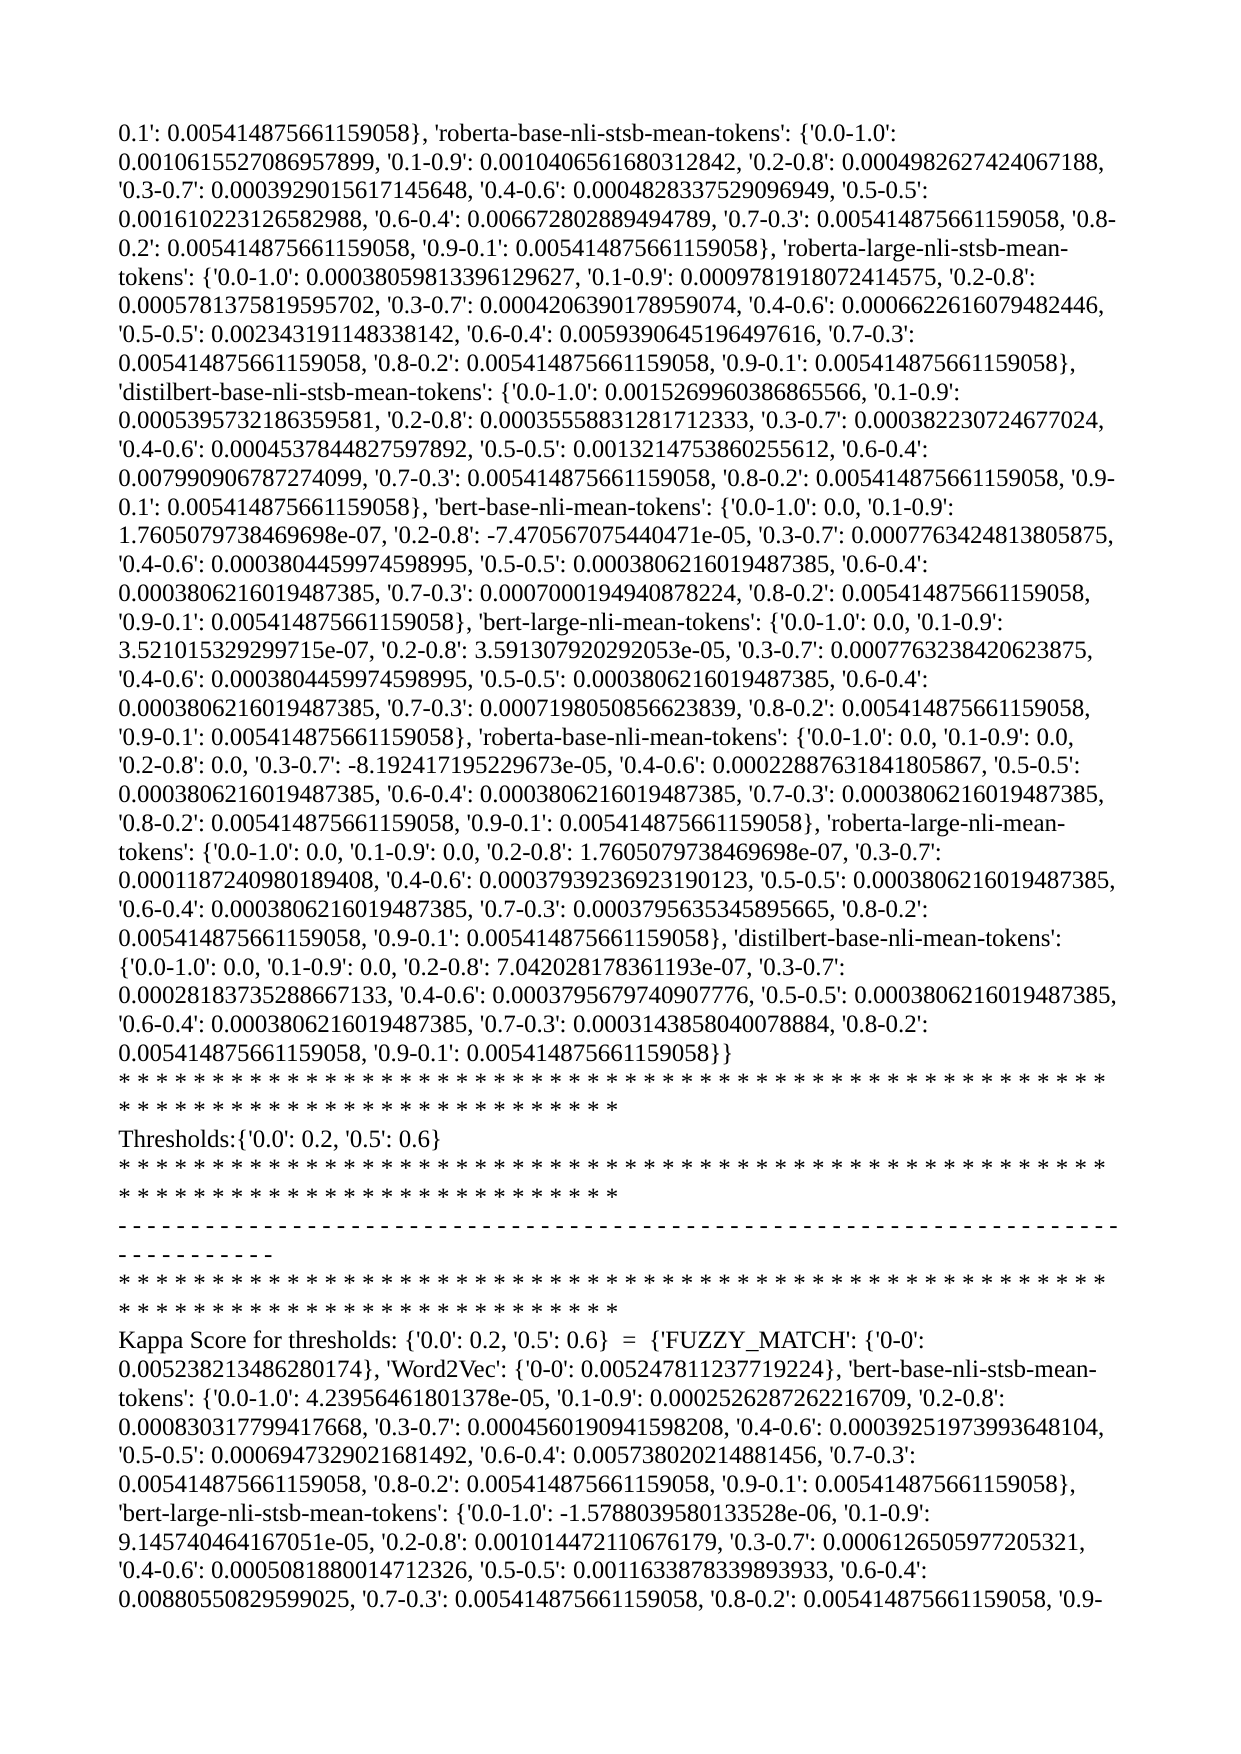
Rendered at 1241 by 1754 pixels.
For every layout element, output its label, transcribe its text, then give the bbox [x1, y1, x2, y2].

text Kappa Score for thresholds: {'0.0': 0.2, '0.5': 0.6} = {'FUZZY_MATCH': {'0-0': 0.005238213486280174}, 'Word2Vec': {'0-0': 0.005247811237719224}, 'bert-base-nli-stsb-mean-tokens': {'0.0-1.0': 4.23956461801378e-05, '0.1-0.9': 0.0002526287262216709, '0.2-0.8': 0.000830317799417668, '0.3-0.7': 0.0004560190941598208, '0.4-0.6': 0.00039251973993648104, '0.5-0.5': 0.0006947329021681492, '0.6-0.4': 0.005738020214881456, '0.7-0.3': 0.005414875661159058, '0.8-0.2': 0.005414875661159058, '0.9-0.1': 0.005414875661159058}, 'bert-large-nli-stsb-mean-tokens': {'0.0-1.0': -1.5788039580133528e-06, '0.1-0.9': 9.145740464167051e-05, '0.2-0.8': 0.001014472110676179, '0.3-0.7': 0.0006126505977205321, '0.4-0.6': 0.0005081880014712326, '0.5-0.5': 0.0011633878339893933, '0.6-0.4': 0.00880550829599025, '0.7-0.3': 0.005414875661159058, '0.8-0.2': 0.005414875661159058, '0.9- [118, 1326, 1122, 1613]
text * * * * * * * * * * * * * * * * * * * * * * * * * * * * * * * * * * * * * * * * * * * * * * * * * * * * * * * * * * * * * * * * * * * * * * * * * * * * * * * * [118, 1268, 1122, 1326]
text * * * * * * * * * * * * * * * * * * * * * * * * * * * * * * * * * * * * * * * * * * * * * * * * * * * * * * * * * * * * * * * * * * * * * * * * * * * * * * * * [118, 1067, 1122, 1124]
text 0.1': 0.005414875661159058}, 'roberta-base-nli-stsb-mean-tokens': {'0.0-1.0': 0.0010615527086957899, '0.1-0.9': 0.0010406561680312842, '0.2-0.8': 0.0004982627424067188, '0.3-0.7': 0.0003929015617145648, '0.4-0.6': 0.0004828337529096949, '0.5-0.5': 0.001610223126582988, '0.6-0.4': 0.006672802889494789, '0.7-0.3': 0.005414875661159058, '0.8-0.2': 0.005414875661159058, '0.9-0.1': 0.005414875661159058}, 'roberta-large-nli-stsb-mean-tokens': {'0.0-1.0': 0.00038059813396129627, '0.1-0.9': 0.0009781918072414575, '0.2-0.8': 0.0005781375819595702, '0.3-0.7': 0.0004206390178959074, '0.4-0.6': 0.0006622616079482446, '0.5-0.5': 0.002343191148338142, '0.6-0.4': 0.0059390645196497616, '0.7-0.3': 0.005414875661159058, '0.8-0.2': 0.005414875661159058, '0.9-0.1': 0.005414875661159058}, 'distilbert-base-nli-stsb-mean-tokens': {'0.0-1.0': 0.0015269960386865566, '0.1-0.9': 0.0005395732186359581, '0.2-0.8': 0.00035558831281712333, '0.3-0.7': 0.000382230724677024, '0.4-0.6': 0.0004537844827597892, '0.5-0.5': 0.0013214753860255612, '0.6-0.4': 0.007990906787274099, '0.7-0.3': 0.005414875661159058, '0.8-0.2': 0.005414875661159058, '0.9-0.1': 0.005414875661159058}, 'bert-base-nli-mean-tokens': {'0.0-1.0': 0.0, '0.1-0.9': 1.7605079738469698e-07, '0.2-0.8': -7.470567075440471e-05, '0.3-0.7': 0.0007763424813805875, '0.4-0.6': 0.0003804459974598995, '0.5-0.5': 0.0003806216019487385, '0.6-0.4': 0.0003806216019487385, '0.7-0.3': 0.0007000194940878224, '0.8-0.2': 0.005414875661159058, '0.9-0.1': 0.005414875661159058}, 'bert-large-nli-mean-tokens': {'0.0-1.0': 0.0, '0.1-0.9': 3.521015329299715e-07, '0.2-0.8': 3.591307920292053e-05, '0.3-0.7': 0.0007763238420623875, '0.4-0.6': 0.0003804459974598995, '0.5-0.5': 0.0003806216019487385, '0.6-0.4': 0.0003806216019487385, '0.7-0.3': 0.0007198050856623839, '0.8-0.2': 0.005414875661159058, '0.9-0.1': 0.005414875661159058}, 'roberta-base-nli-mean-tokens': {'0.0-1.0': 0.0, '0.1-0.9': 0.0, '0.2-0.8': 0.0, '0.3-0.7': -8.192417195229673e-05, '0.4-0.6': 0.00022887631841805867, '0.5-0.5': 0.0003806216019487385, '0.6-0.4': 0.0003806216019487385, '0.7-0.3': 0.0003806216019487385, '0.8-0.2': 0.005414875661159058, '0.9-0.1': 0.005414875661159058}, 'roberta-large-nli-mean-tokens': {'0.0-1.0': 0.0, '0.1-0.9': 0.0, '0.2-0.8': 1.7605079738469698e-07, '0.3-0.7': 0.0001187240980189408, '0.4-0.6': 0.00037939236923190123, '0.5-0.5': 0.0003806216019487385, '0.6-0.4': 0.0003806216019487385, '0.7-0.3': 0.0003795635345895665, '0.8-0.2': 0.005414875661159058, '0.9-0.1': 0.005414875661159058}, 'distilbert-base-nli-mean-tokens': {'0.0-1.0': 0.0, '0.1-0.9': 0.0, '0.2-0.8': 7.042028178361193e-07, '0.3-0.7': 0.00028183735288667133, '0.4-0.6': 0.0003795679740907776, '0.5-0.5': 0.0003806216019487385, '0.6-0.4': 0.0003806216019487385, '0.7-0.3': 0.0003143858040078884, '0.8-0.2': 0.005414875661159058, '0.9-0.1': 0.005414875661159058}} [118, 118, 1122, 1067]
text - - - - - - - - - - - - - - - - - - - - - - - - - - - - - - - - - - - - - - - - - - - - - - - - - - - - - - - - - - - - - - - - - - - - - - - - - - - - - - - - [118, 1211, 1122, 1268]
text Thresholds:{'0.0': 0.2, '0.5': 0.6} [118, 1124, 1122, 1153]
text * * * * * * * * * * * * * * * * * * * * * * * * * * * * * * * * * * * * * * * * * * * * * * * * * * * * * * * * * * * * * * * * * * * * * * * * * * * * * * * * [118, 1153, 1122, 1211]
